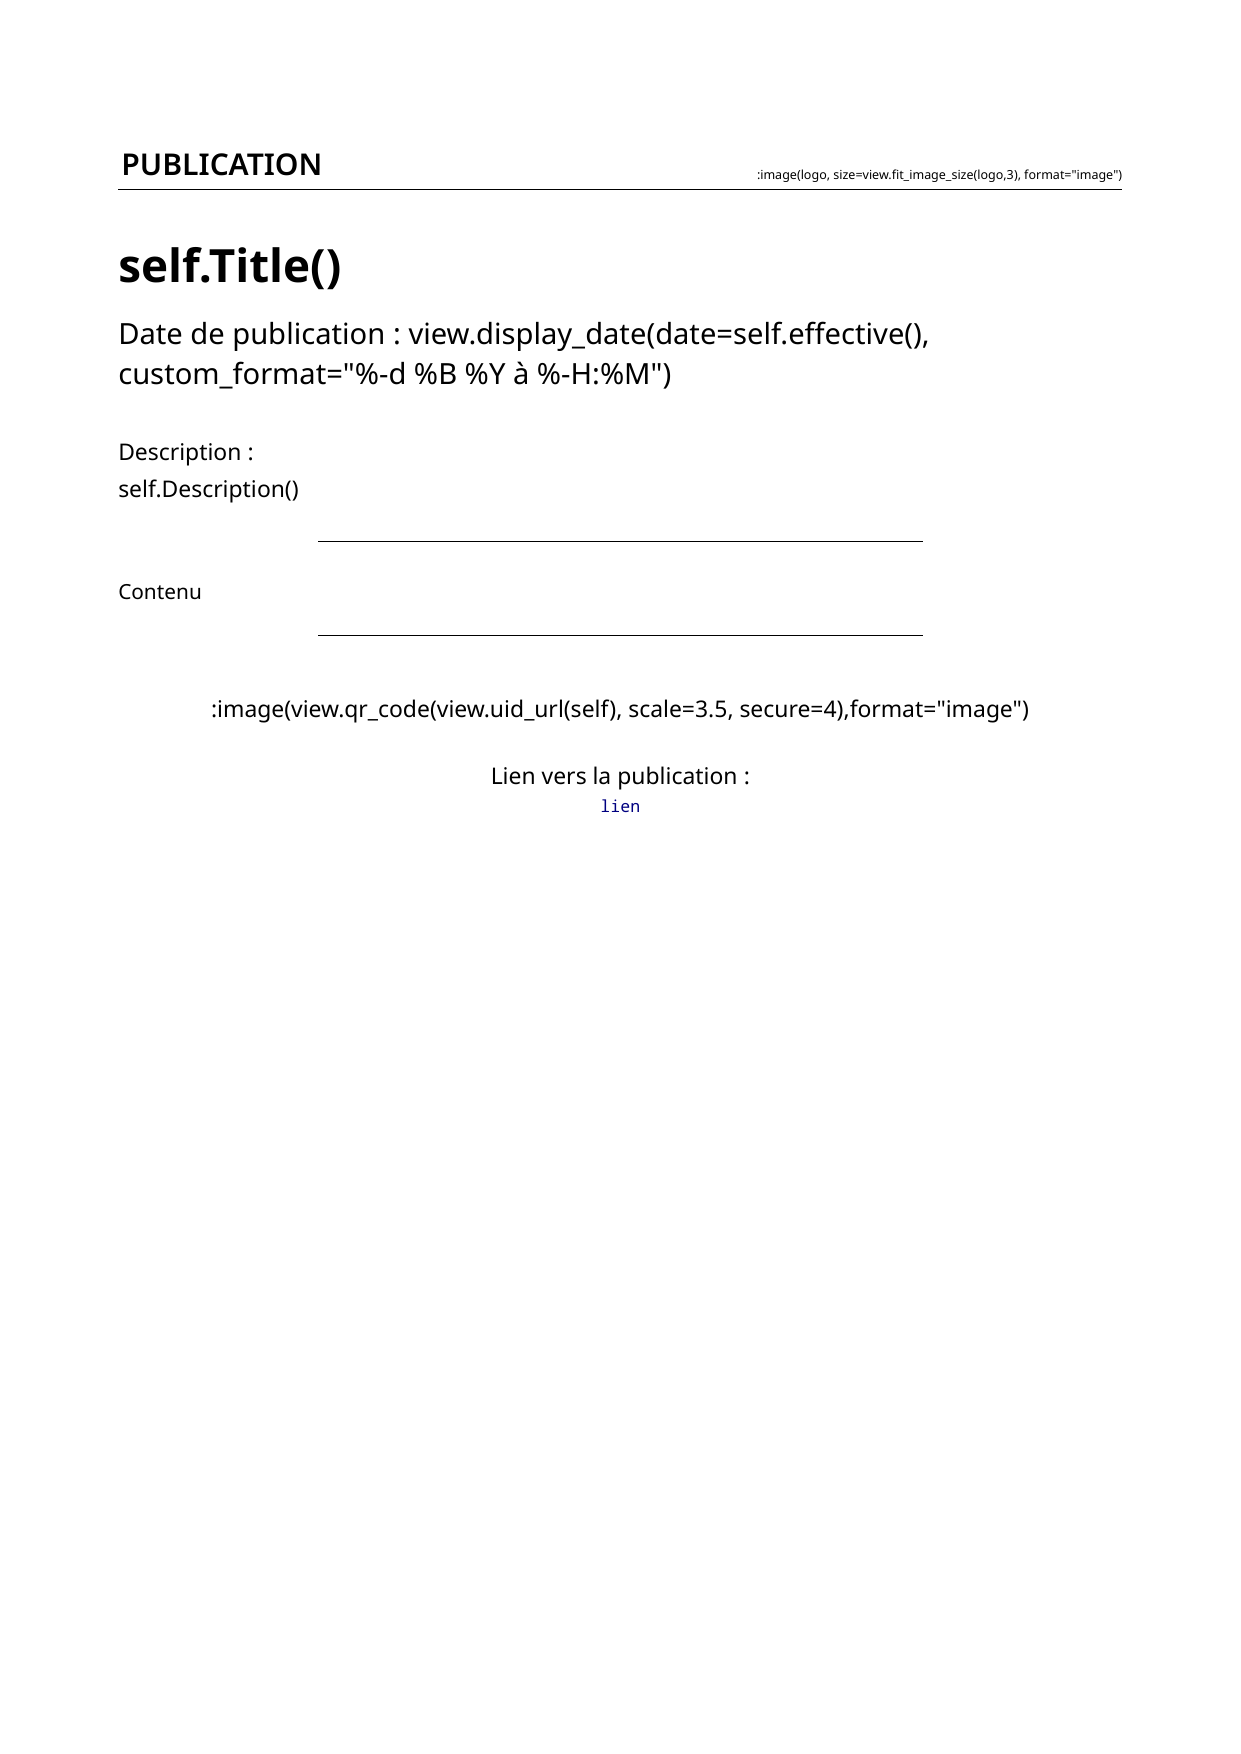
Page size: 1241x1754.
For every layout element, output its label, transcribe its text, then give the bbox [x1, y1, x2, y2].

table_header publication [118, 118, 697, 189]
table_header :image(view.qr_code(view.uid_url(self), scale=3.5, secure=4),format="image") [118, 665, 1122, 747]
table_cell Lien vers la publication : lien [118, 747, 1122, 830]
text Description : [118, 436, 1122, 467]
table_header :image(logo, size=view.fit_image_size(logo,3), format="image") [697, 118, 1122, 189]
text self.Description() [118, 473, 1122, 504]
text Contenu [118, 577, 1122, 606]
text self.Title() [118, 233, 1122, 296]
text Date de publication : view.display_date(date=self.effective(), custom_format="%-d %B %Y à %-H:%M") [118, 314, 1122, 393]
